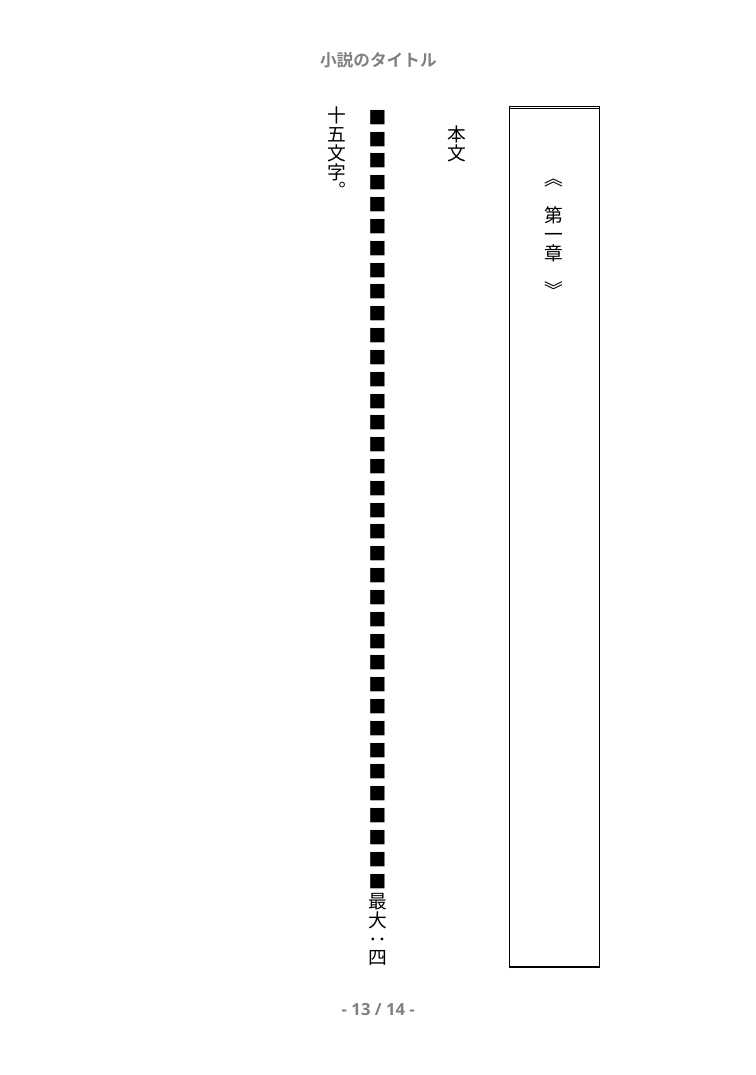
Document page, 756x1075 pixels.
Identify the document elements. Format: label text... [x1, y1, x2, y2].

text ■■■■■■■■■■■■■■■■■■■■■■■■■■■■■■■■■■■■最大：四十五文字。 [324, 106, 392, 968]
text 本文 [443, 106, 471, 968]
subtitle 《 第一章 》 [510, 109, 599, 966]
